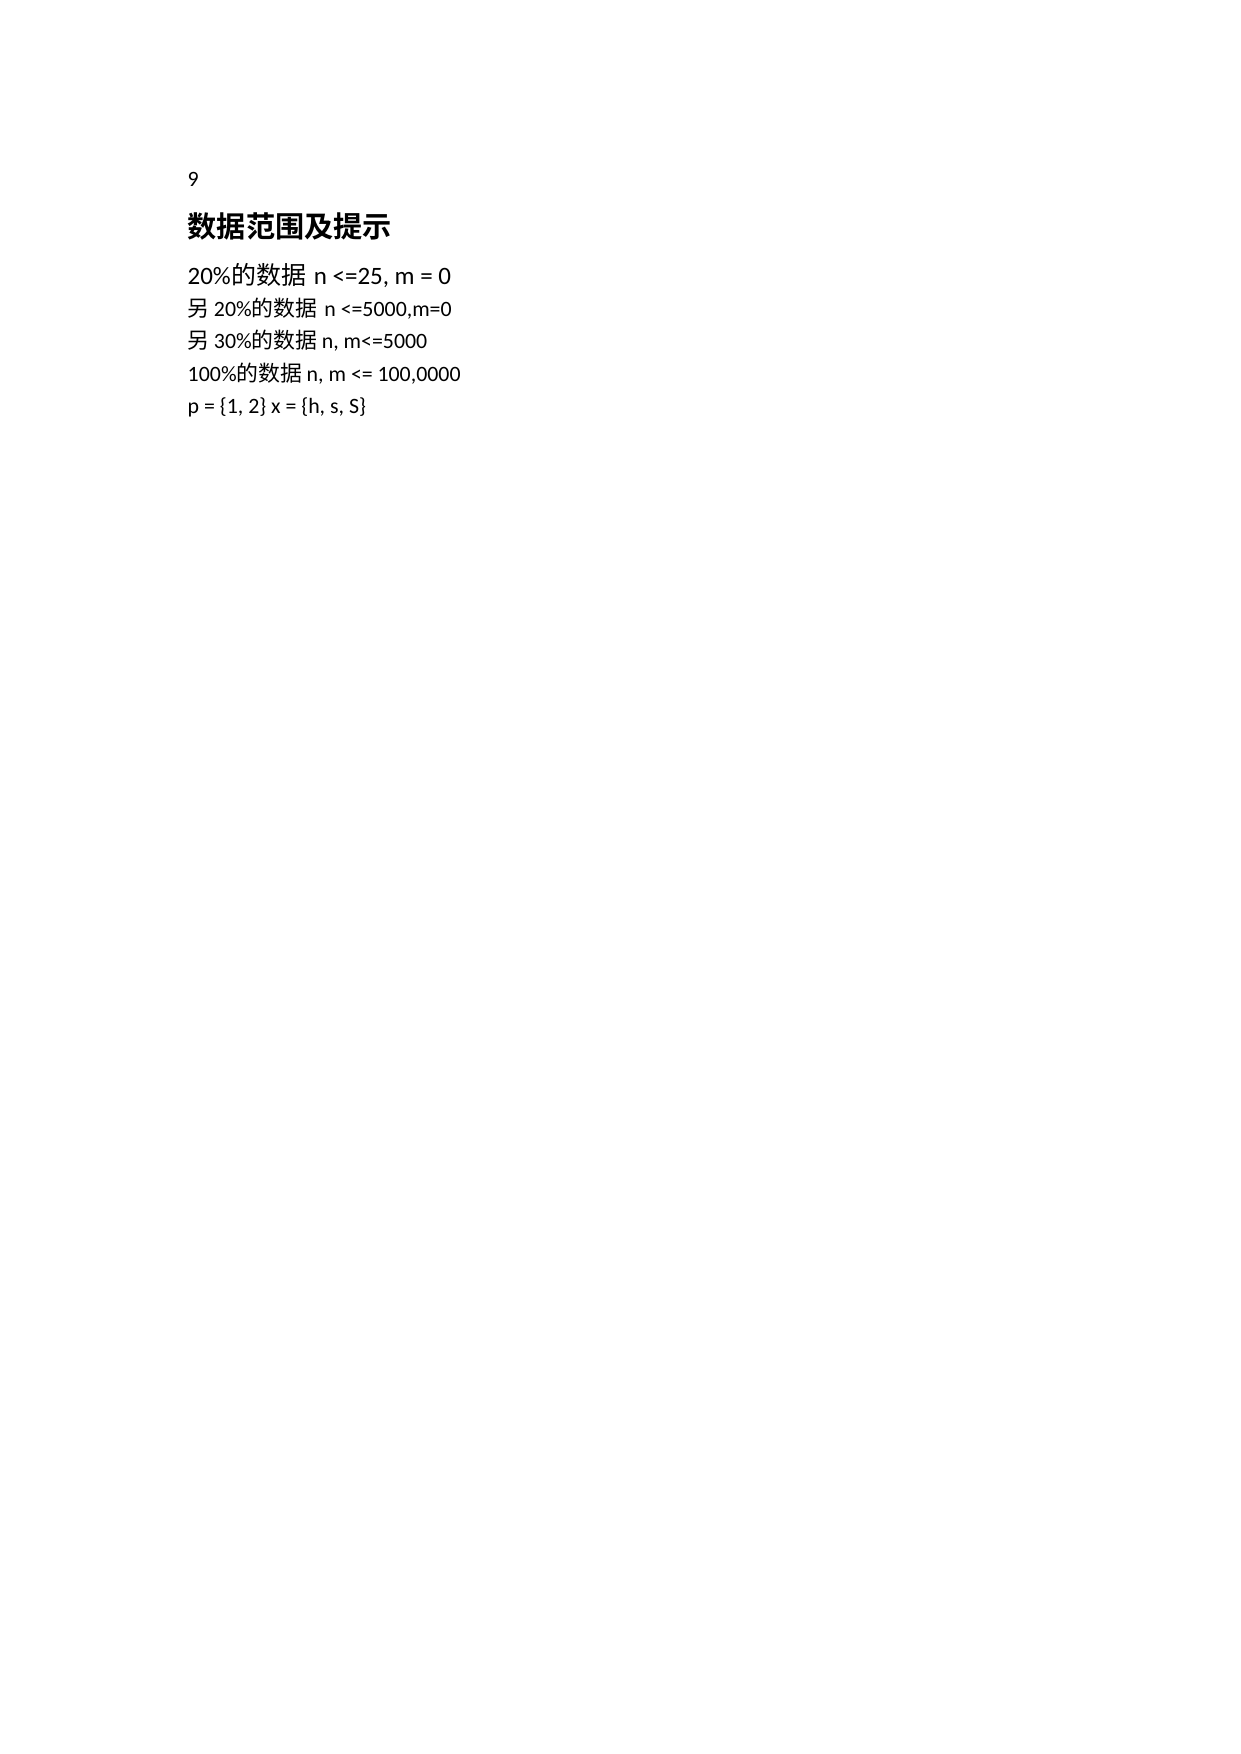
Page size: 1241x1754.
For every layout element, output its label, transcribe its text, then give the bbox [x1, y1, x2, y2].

text 20%的数据 n <=25, m = 0 [187, 259, 1053, 292]
text 另30%的数据n, m<=5000 [187, 324, 1053, 357]
text 100%的数据n, m <= 100,0000 [187, 357, 1053, 389]
text p = {1, 2} x = {h, s, S} [187, 389, 1053, 422]
text 另20%的数据 n <=5000,m=0 [187, 292, 1053, 324]
text 数据范围及提示 [187, 194, 1053, 259]
text 9 [187, 162, 1053, 194]
